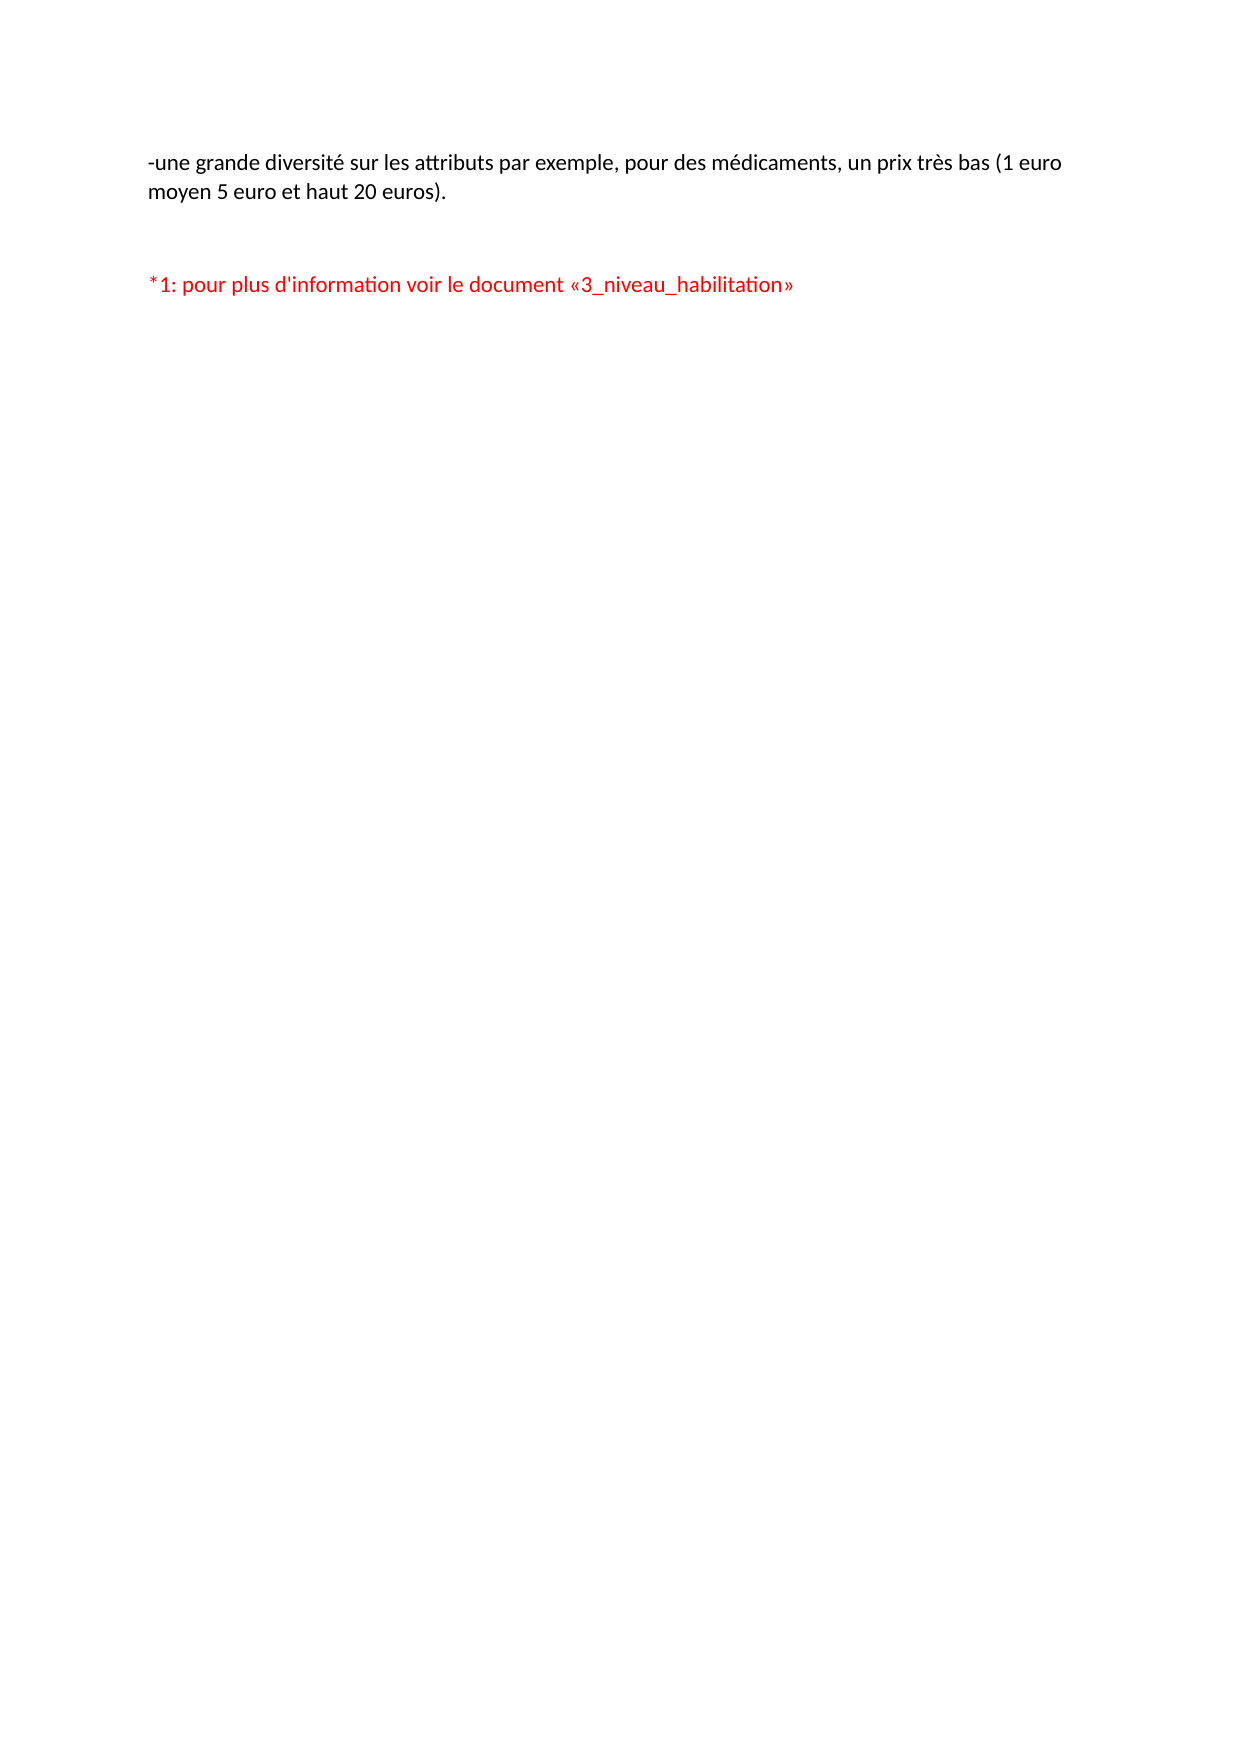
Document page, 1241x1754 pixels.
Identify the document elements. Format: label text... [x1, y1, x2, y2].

text -une grande diversité sur les attributs par exemple, pour des médicaments, un prix très bas (1 euro moyen 5 euro et haut 20 euros). [148, 148, 1093, 206]
text *1: pour plus d'information voir le document «3_niveau_habilitation» [148, 271, 1093, 299]
